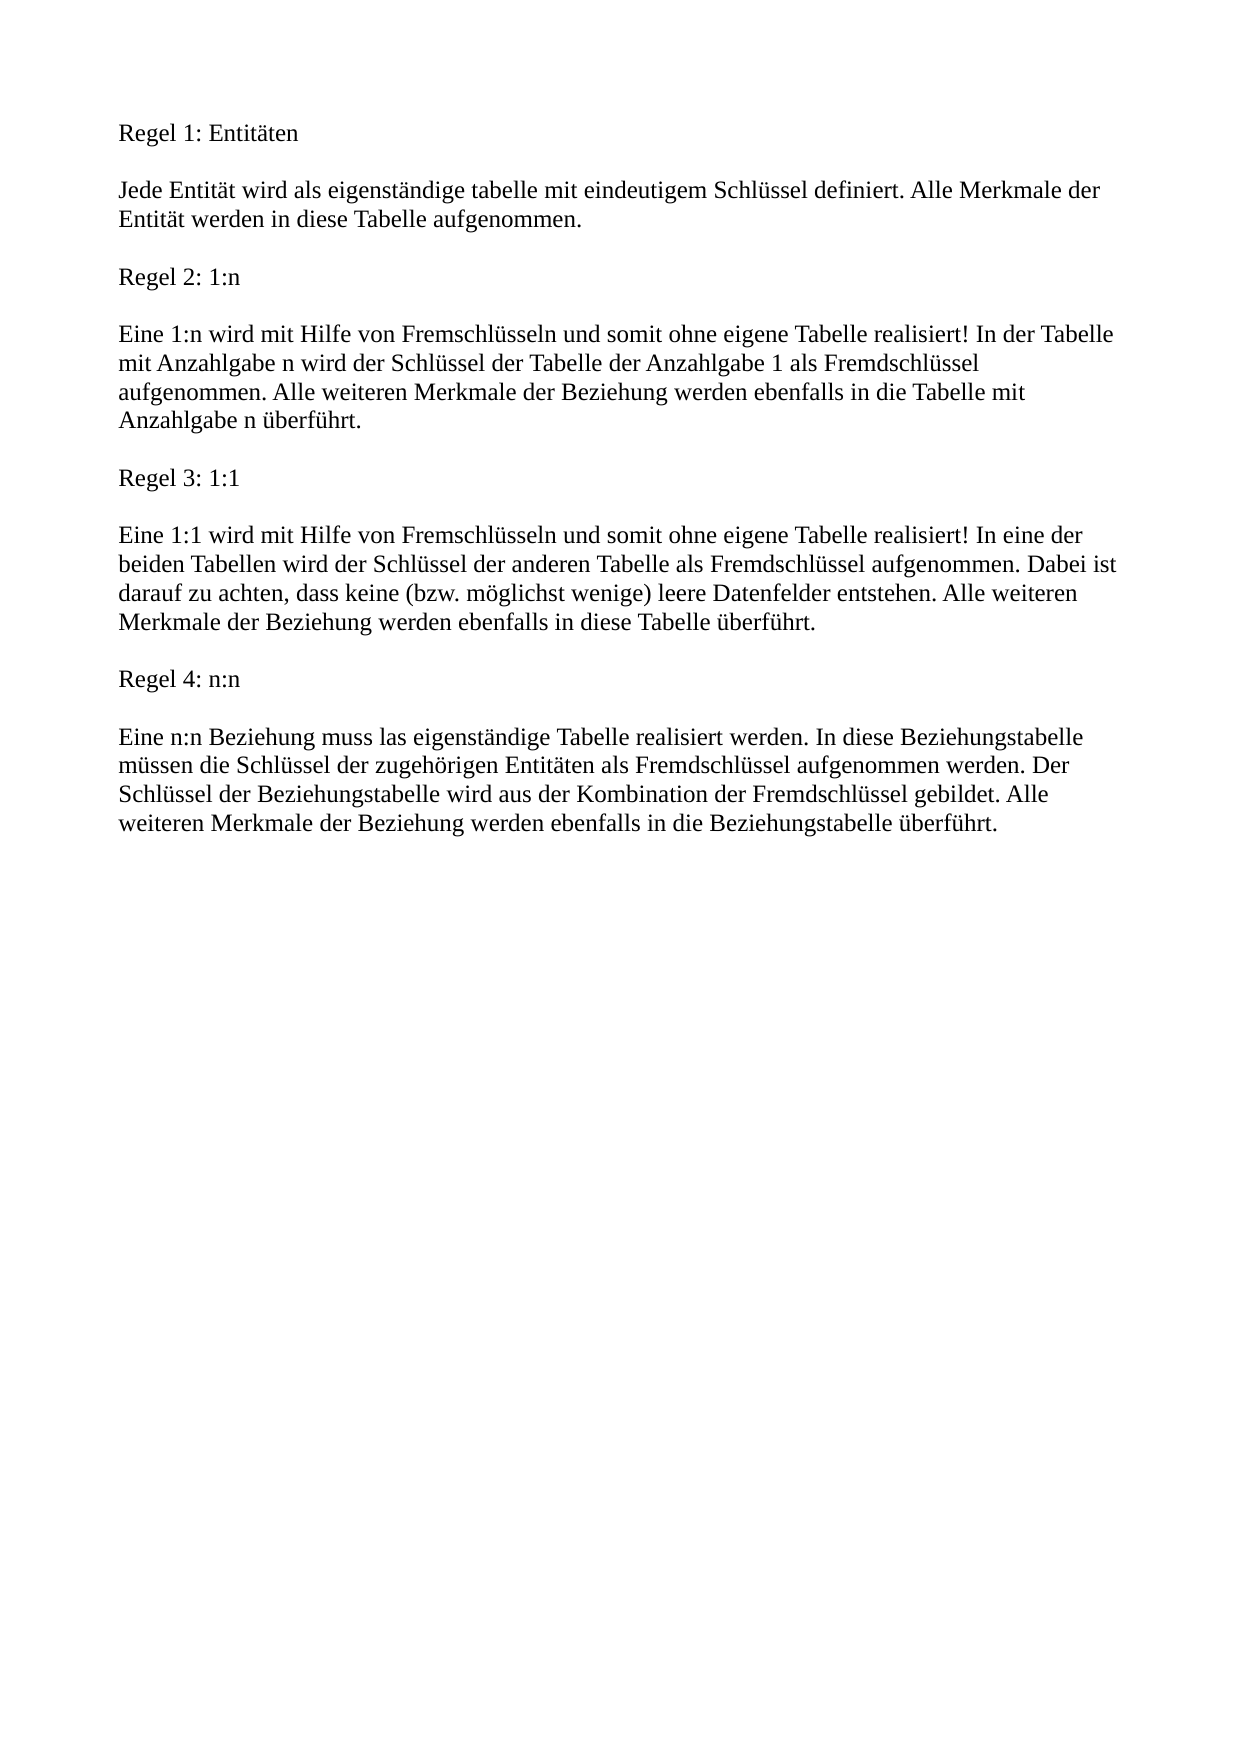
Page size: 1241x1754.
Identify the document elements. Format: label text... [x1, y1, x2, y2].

text Regel 2: 1:n [118, 262, 1122, 291]
text Regel 4: n:n [118, 664, 1122, 693]
text Eine 1:1 wird mit Hilfe von Fremschlüsseln und somit ohne eigene Tabelle realisiert! In eine der beiden Tabellen wird der Schlüssel der anderen Tabelle als Fremdschlüssel aufgenommen. Dabei ist darauf zu achten, dass keine (bzw. möglichst wenige) leere Datenfelder entstehen. Alle weiteren Merkmale der Beziehung werden ebenfalls in diese Tabelle überführt. [118, 521, 1122, 636]
text Regel 3: 1:1 [118, 463, 1122, 492]
text Eine n:n Beziehung muss las eigenständige Tabelle realisiert werden. In diese Beziehungstabelle müssen die Schlüssel der zugehörigen Entitäten als Fremdschlüssel aufgenommen werden. Der Schlüssel der Beziehungstabelle wird aus der Kombination der Fremdschlüssel gebildet. Alle weiteren Merkmale der Beziehung werden ebenfalls in die Beziehungstabelle überführt. [118, 722, 1122, 837]
text Eine 1:n wird mit Hilfe von Fremschlüsseln und somit ohne eigene Tabelle realisiert! In der Tabelle mit Anzahlgabe n wird der Schlüssel der Tabelle der Anzahlgabe 1 als Fremdschlüssel aufgenommen. Alle weiteren Merkmale der Beziehung werden ebenfalls in die Tabelle mit Anzahlgabe n überführt. [118, 319, 1122, 434]
text Regel 1: Entitäten [118, 118, 1122, 147]
text Jede Entität wird als eigenständige tabelle mit eindeutigem Schlüssel definiert. Alle Merkmale der Entität werden in diese Tabelle aufgenommen. [118, 176, 1122, 233]
